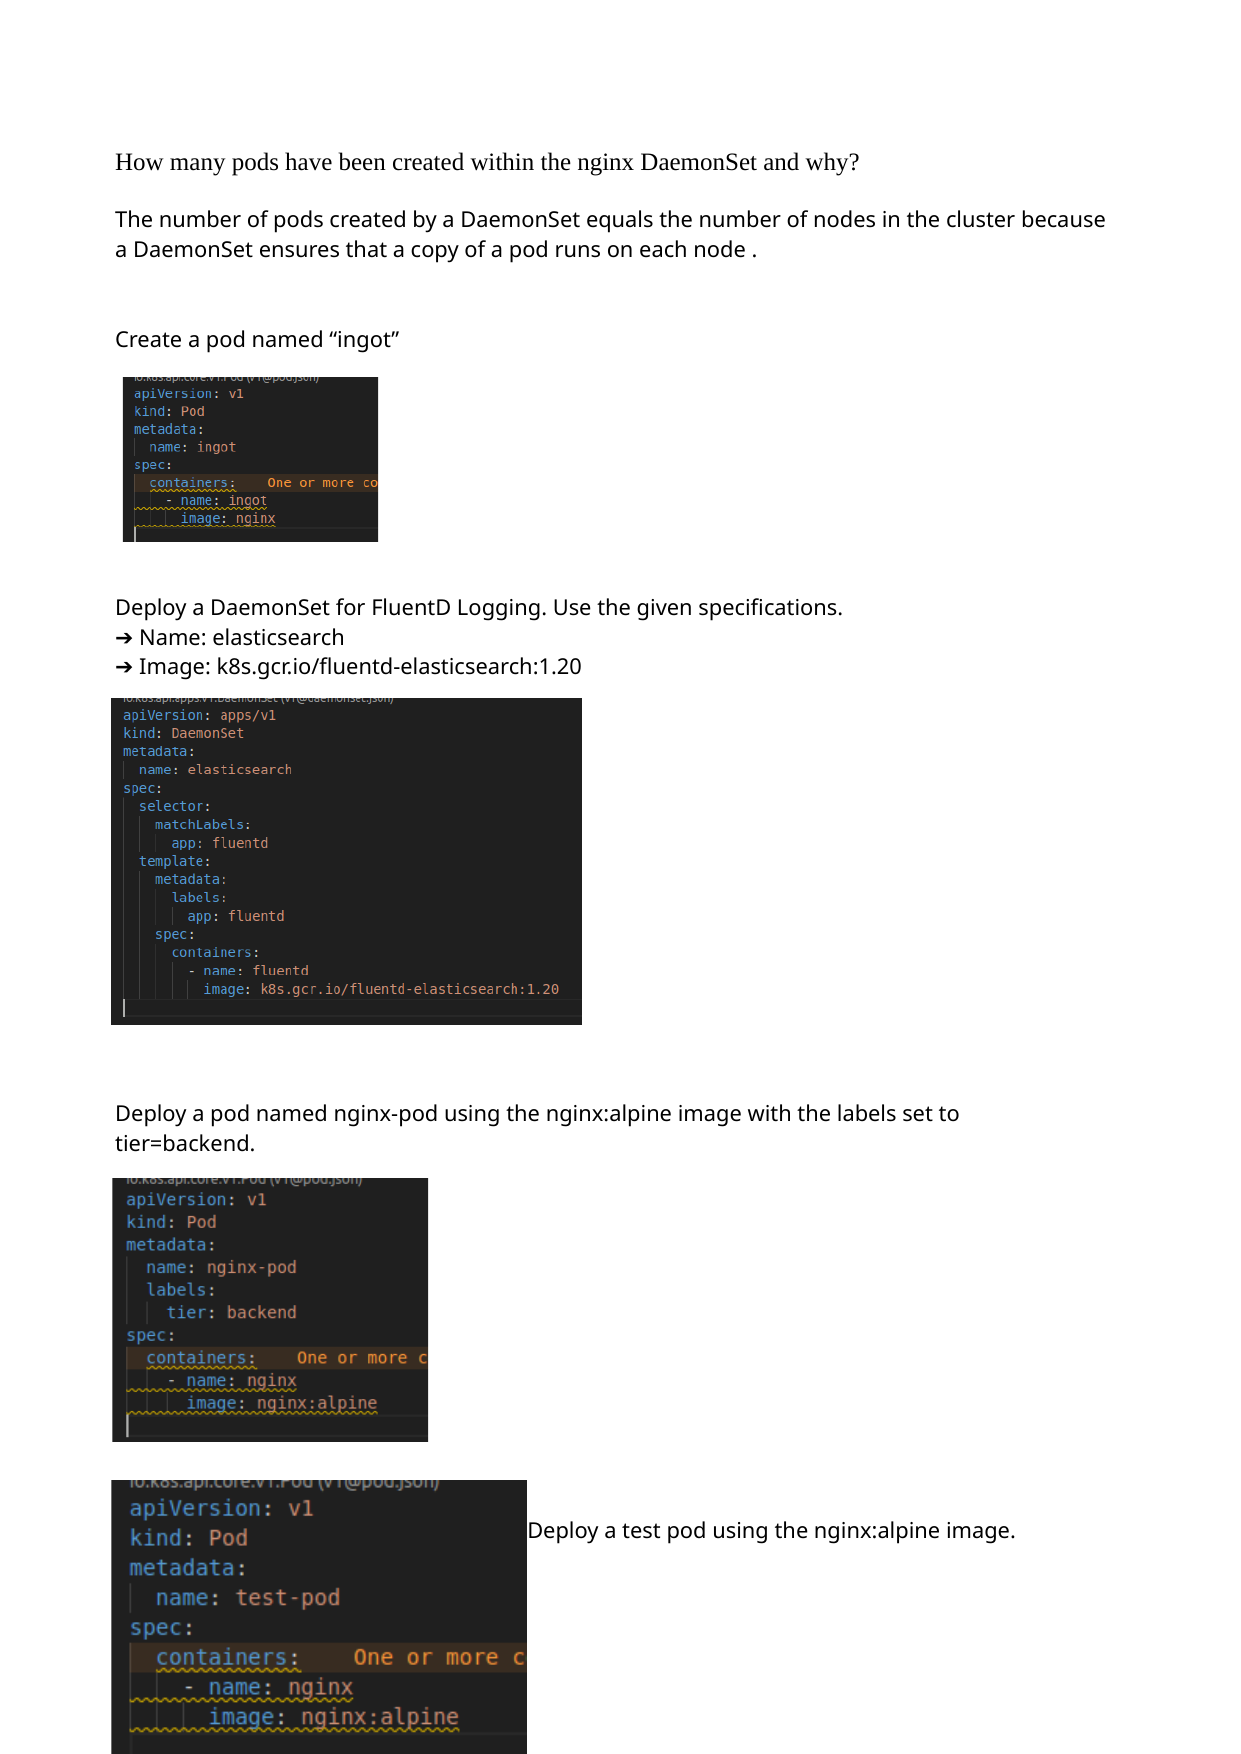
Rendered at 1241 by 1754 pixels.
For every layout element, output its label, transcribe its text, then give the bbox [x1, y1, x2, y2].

text ➔ Image: k8s.gcr.io/fluentd-elasticsearch:1.20 [115, 651, 1122, 681]
text Create a pod named “ingot” [115, 323, 1122, 353]
text Deploy a test pod using the nginx:alpine image. [527, 1515, 1122, 1545]
text Deploy a DaemonSet for FluentD Logging. Use the given specifications. [115, 592, 1122, 621]
text Deploy a pod named nginx-pod using the nginx:alpine image with the labels set to [115, 1098, 1122, 1128]
picture [111, 698, 582, 1025]
picture [112, 1178, 429, 1442]
text ➔ Name: elasticsearch [115, 621, 1122, 651]
text The number of pods created by a DaemonSet equals the number of nodes in the cluster because a DaemonSet ensures that a copy of a pod runs on each node . [115, 204, 1122, 264]
picture [122, 377, 379, 542]
text How many pods have been created within the nginx DaemonSet and why? [115, 147, 1122, 176]
text tier=backend. [115, 1128, 1122, 1158]
picture [111, 1480, 527, 1754]
